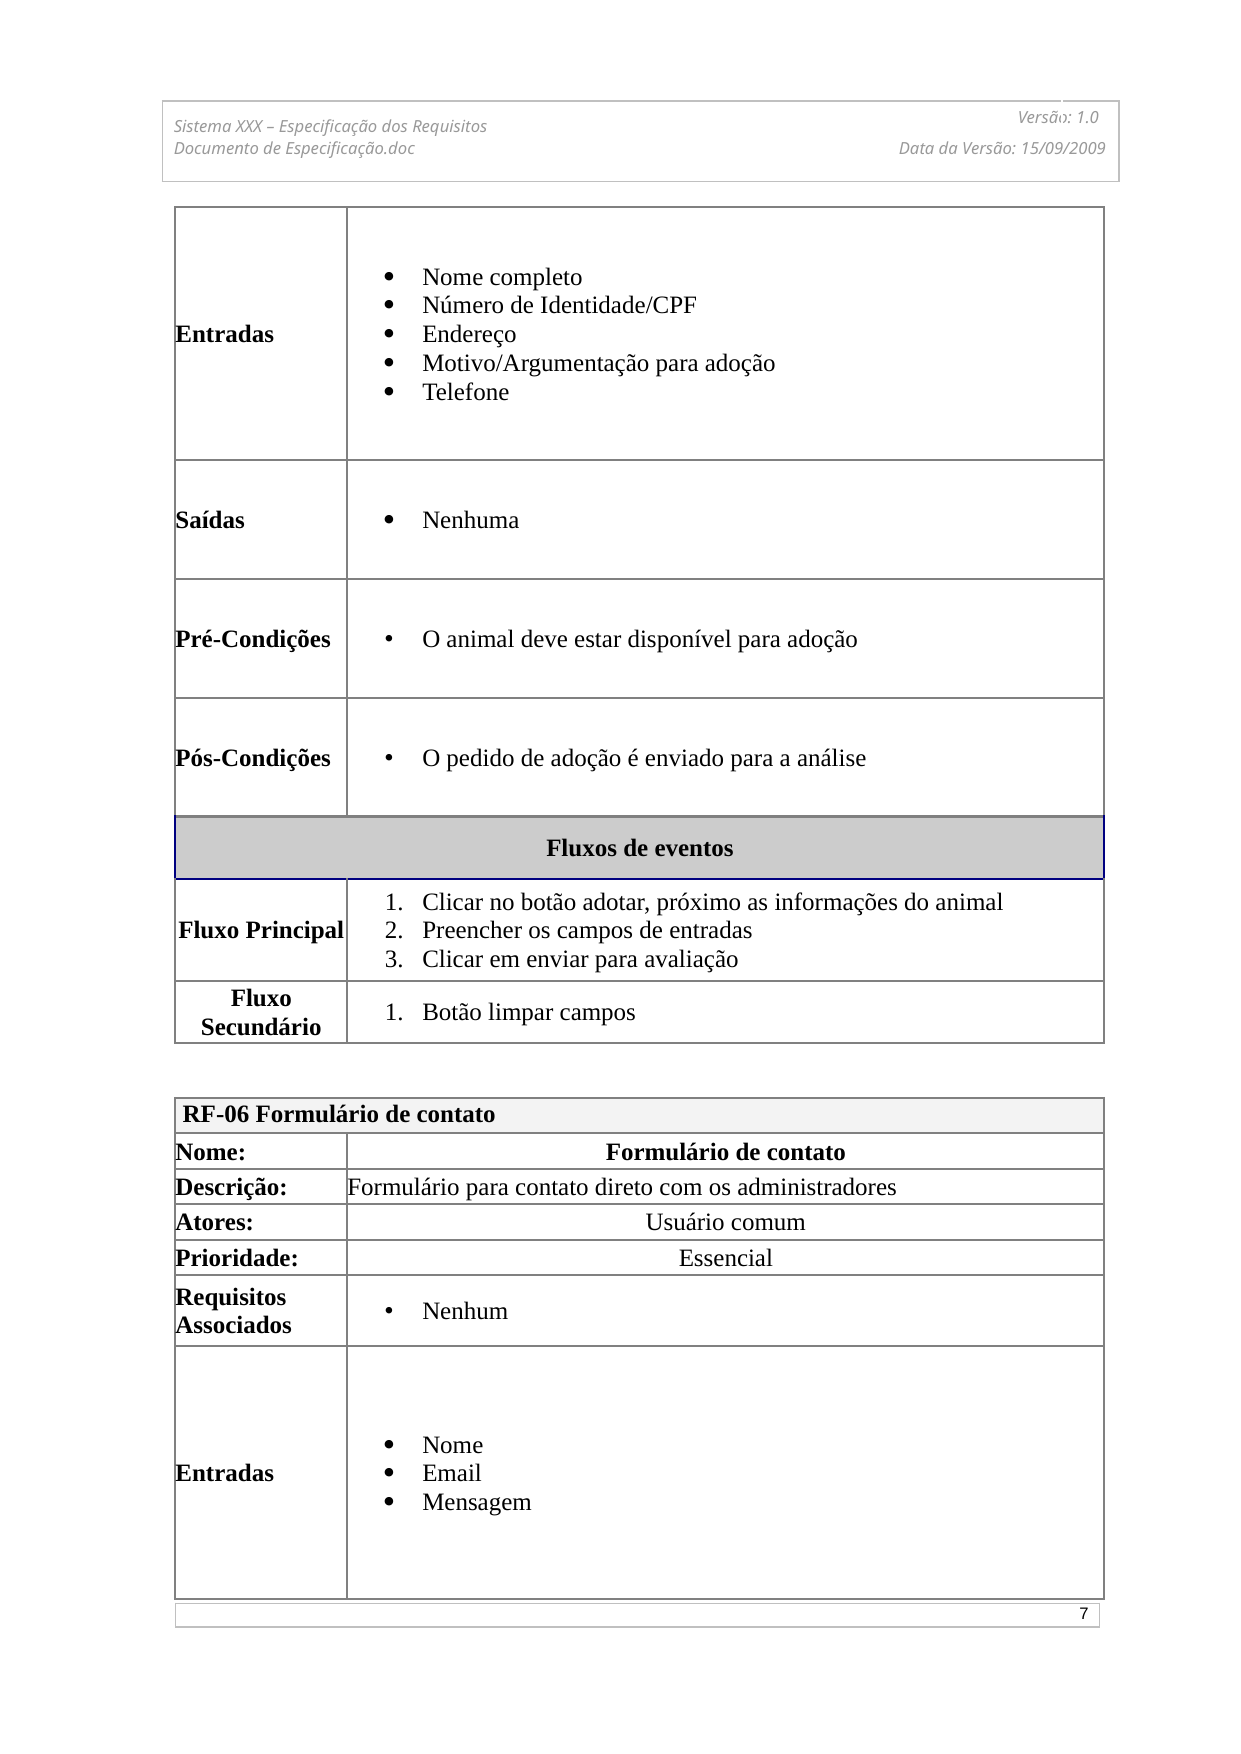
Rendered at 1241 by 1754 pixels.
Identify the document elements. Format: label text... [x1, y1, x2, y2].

table_cell Fluxos de eventos [176, 862, 1103, 878]
table_cell Usuário comum [348, 1205, 1103, 1238]
table_cell Pós-Condições [176, 699, 346, 815]
table_cell Prioridade: [176, 1241, 346, 1274]
table_cell Requisitos Associados [176, 1276, 346, 1345]
table_cell Nenhum [348, 1276, 1103, 1345]
table_cell Essencial [348, 1241, 1103, 1274]
table_cell Fluxo Principal [176, 880, 346, 979]
table_cell Descrição: [176, 1170, 346, 1203]
table_cell Saídas [176, 461, 346, 578]
table_cell Formulário para contato direto com os administradores [348, 1170, 1103, 1203]
table_cell O animal deve estar disponível para adoção [348, 580, 1103, 697]
table_cell O pedido de adoção é enviado para a análise [348, 699, 1103, 815]
table_header RF-06 Formulário de contato [176, 1099, 1103, 1132]
table_cell Botão limpar campos [348, 982, 1103, 1042]
table_cell Fluxo Secundário [176, 982, 346, 1042]
table_cell Pré-Condições [176, 580, 346, 697]
table_cell Nome completo Número de Identidade/CPF Endereço Motivo/Argumentação para adoção Telefone [348, 208, 1103, 459]
table_cell Entradas [176, 208, 346, 459]
table_cell Atores: [176, 1205, 346, 1238]
table_cell Nome: [176, 1134, 346, 1168]
table_cell Formulário de contato [348, 1134, 1103, 1168]
table_cell Clicar no botão adotar, próximo as informações do animal Preencher os campos de entradas Clicar em enviar para avaliação [348, 880, 1103, 979]
table_cell Fluxos de eventos [176, 818, 1103, 833]
table_cell Nome Email Mensagem [348, 1347, 1103, 1598]
table_cell Nenhuma [348, 461, 1103, 578]
table_cell Entradas [176, 1347, 346, 1598]
